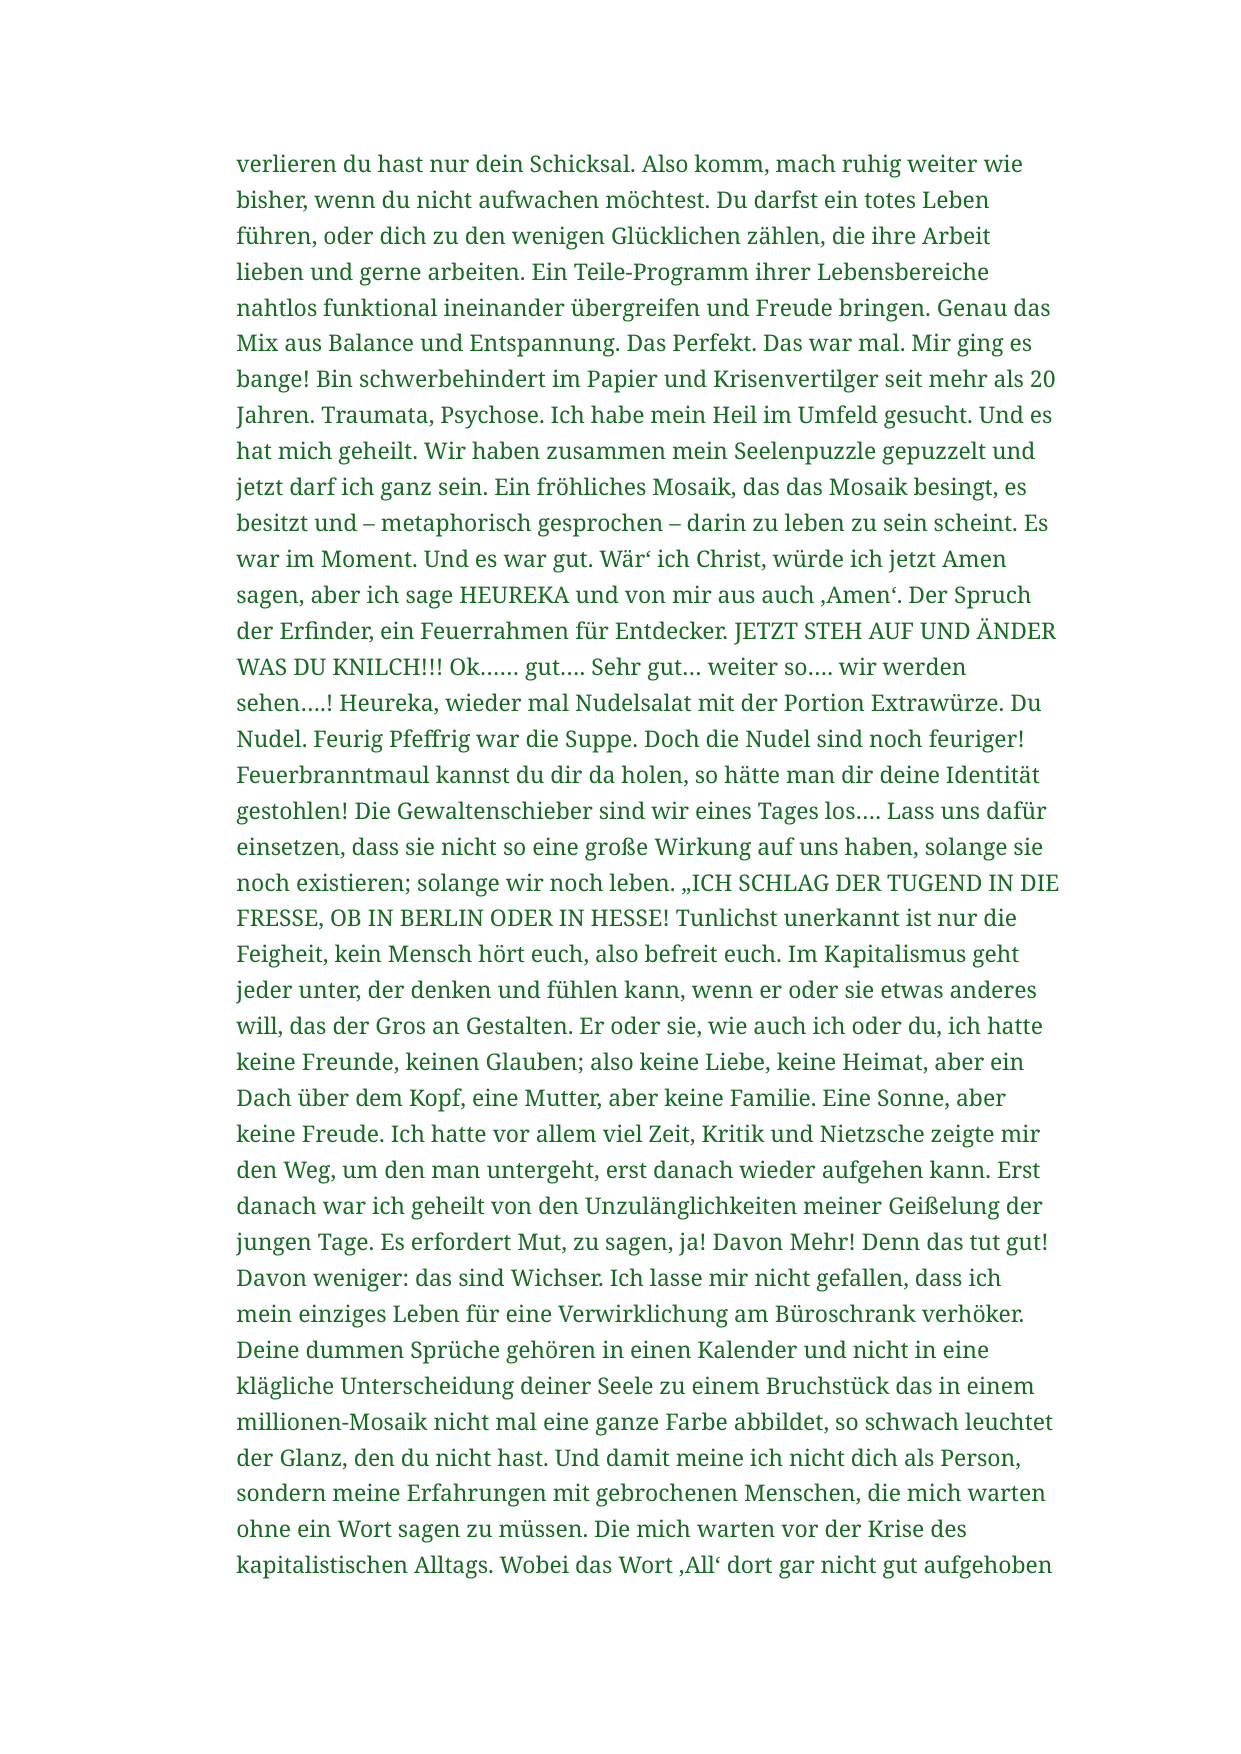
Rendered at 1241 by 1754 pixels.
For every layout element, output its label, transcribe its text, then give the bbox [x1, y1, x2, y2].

text verlieren du hast nur dein Schicksal. Also komm, mach ruhig weiter wie bisher, wenn du nicht aufwachen möchtest. Du darfst ein totes Leben führen, oder dich zu den wenigen Glücklichen zählen, die ihre Arbeit lieben und gerne arbeiten. Ein Teile-Programm ihrer Lebensbereiche nahtlos funktional ineinander übergreifen und Freude bringen. Genau das Mix aus Balance und Entspannung. Das Perfekt. Das war mal. Mir ging es bange! Bin schwerbehindert im Papier und Krisenvertilger seit mehr als 20 Jahren. Traumata, Psychose. Ich habe mein Heil im Umfeld gesucht. Und es hat mich geheilt. Wir haben zusammen mein Seelenpuzzle gepuzzelt und jetzt darf ich ganz sein. Ein fröhliches Mosaik, das das Mosaik besingt, es besitzt und – metaphorisch gesprochen – darin zu leben zu sein scheint. Es war im Moment. Und es war gut. Wär‘ ich Christ, würde ich jetzt Amen sagen, aber ich sage HEUREKA und von mir aus auch ‚Amen‘. Der Spruch der Erfinder, ein Feuerrahmen für Entdecker. JETZT STEH AUF UND ÄNDER WAS DU KNILCH!!! Ok…… gut…. Sehr gut… weiter so…. wir werden sehen….! Heureka, wieder mal Nudelsalat mit der Portion Extrawürze. Du Nudel. Feurig Pfeffrig war die Suppe. Doch die Nudel sind noch feuriger! Feuerbranntmaul kannst du dir da holen, so hätte man dir deine Identität gestohlen! Die Gewaltenschieber sind wir eines Tages los…. Lass uns dafür einsetzen, dass sie nicht so eine große Wirkung auf uns haben, solange sie noch existieren; solange wir noch leben. „ICH SCHLAG DER TUGEND IN DIE FRESSE, OB IN BERLIN ODER IN HESSE! Tunlichst unerkannt ist nur die Feigheit, kein Mensch hört euch, also befreit euch. Im Kapitalismus geht jeder unter, der denken und fühlen kann, wenn er oder sie etwas anderes will, das der Gros an Gestalten. Er oder sie, wie auch ich oder du, ich hatte keine Freunde, keinen Glauben; also keine Liebe, keine Heimat, aber ein Dach über dem Kopf, eine Mutter, aber keine Familie. Eine Sonne, aber keine Freude. Ich hatte vor allem viel Zeit, Kritik und Nietzsche zeigte mir den Weg, um den man untergeht, erst danach wieder aufgehen kann. Erst danach war ich geheilt von den Unzulänglichkeiten meiner Geißelung der jungen Tage. Es erfordert Mut, zu sagen, ja! Davon Mehr! Denn das tut gut! Davon weniger: das sind Wichser. Ich lasse mir nicht gefallen, dass ich mein einziges Leben für eine Verwirklichung am Büroschrank verhöker. Deine dummen Sprüche gehören in einen Kalender und nicht in eine klägliche Unterscheidung deiner Seele zu einem Bruchstück das in einem millionen-Mosaik nicht mal eine ganze Farbe abbildet, so schwach leuchtet der Glanz, den du nicht hast. Und damit meine ich nicht dich als Person, sondern meine Erfahrungen mit gebrochenen Menschen, die mich warten ohne ein Wort sagen zu müssen. Die mich warten vor der Krise des kapitalistischen Alltags. Wobei das Wort ‚All‘ dort gar nicht gut aufgehoben [236, 148, 1063, 1581]
